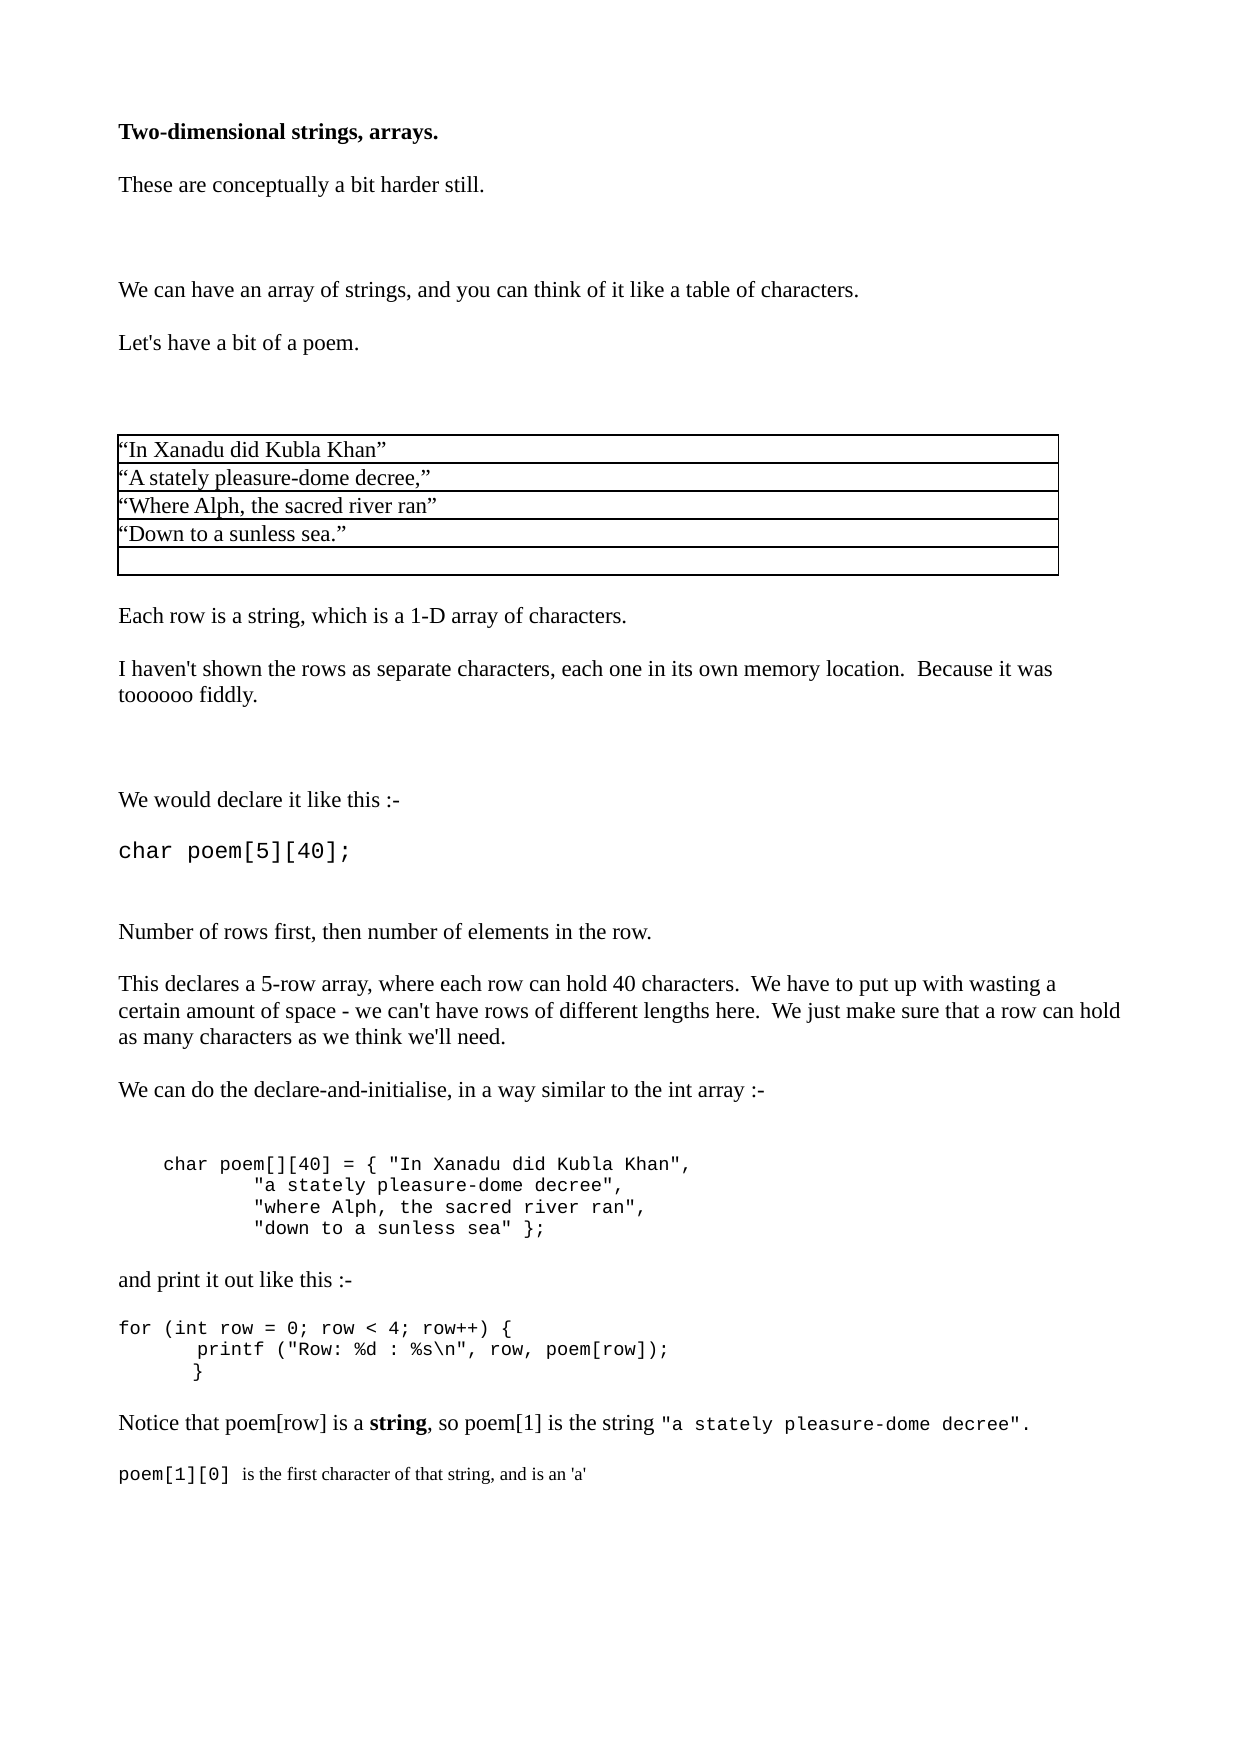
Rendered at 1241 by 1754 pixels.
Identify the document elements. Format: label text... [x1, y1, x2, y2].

table_cell “Down to a sunless sea.” [119, 520, 1058, 546]
text These are conceptually a bit harder still. [118, 171, 1122, 197]
text "a stately pleasure-dome decree", [118, 1176, 1122, 1197]
text char poem[][40] = { "In Xanadu did Kubla Khan", [118, 1155, 1122, 1176]
text and print it out like this :- [118, 1266, 1122, 1293]
text We can do the declare-and-initialise, in a way similar to the int array :- [118, 1076, 1122, 1102]
text Let's have a bit of a poem. [118, 329, 1122, 355]
text We can have an array of strings, and you can think of it like a table of characters. [118, 276, 1122, 303]
text printf ("Row: %d : %s\n", row, poem[row]); [118, 1340, 1122, 1361]
text poem[1][0] is the first character of that string, and is an 'a' [118, 1462, 1122, 1486]
table_header “In Xanadu did Kubla Khan” [119, 436, 1058, 462]
text Number of rows first, then number of elements in the row. [118, 918, 1122, 944]
table_cell “A stately pleasure-dome decree,” [119, 464, 1058, 490]
text char poem[5][40]; [118, 839, 1122, 865]
table_cell [119, 548, 1058, 574]
text "where Alph, the sacred river ran", [118, 1197, 1122, 1219]
text We would declare it like this :- [118, 786, 1122, 813]
text Notice that poem[row] is a string, so poem[1] is the string "a stately pleasure-dome decree". [118, 1409, 1122, 1436]
text "down to a sunless sea" }; [118, 1219, 1122, 1240]
table_cell “Where Alph, the sacred river ran” [119, 492, 1058, 518]
text } [118, 1361, 1122, 1383]
text for (int row = 0; row < 4; row++) { [118, 1319, 1122, 1340]
text Each row is a string, which is a 1-D array of characters. [118, 602, 1122, 628]
text Two-dimensional strings, arrays. [118, 118, 1122, 144]
text This declares a 5-row array, where each row can hold 40 characters. We have to put up with wasting a certain amount of space - we can't have rows of different lengths here. We just make sure that a row can hold as many characters as we think we'll need. [118, 970, 1122, 1049]
text I haven't shown the rows as separate characters, each one in its own memory location. Because it was toooooo fiddly. [118, 654, 1122, 707]
